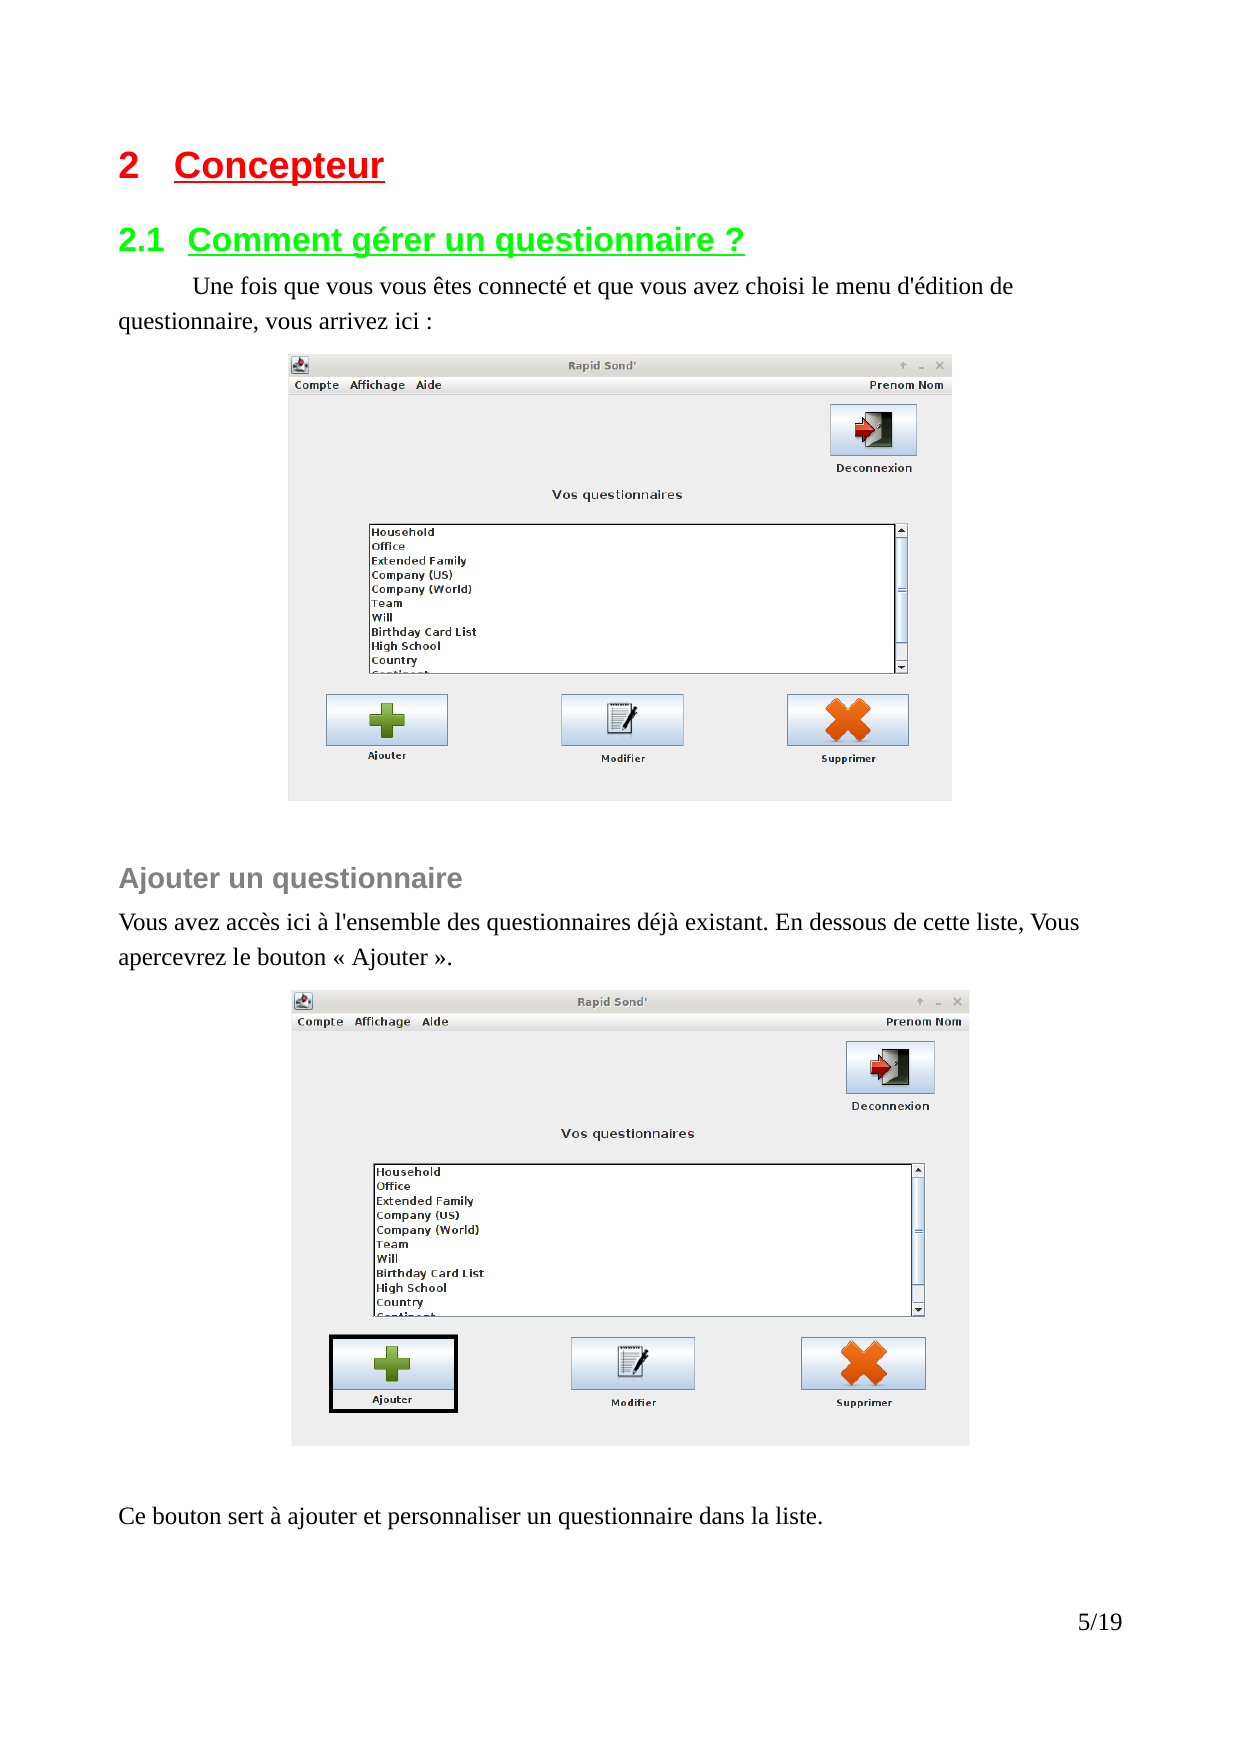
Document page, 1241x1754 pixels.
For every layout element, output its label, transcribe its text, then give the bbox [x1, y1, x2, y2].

text Ce bouton sert à ajouter et personnaliser un questionnaire dans la liste. [118, 1501, 1122, 1529]
subtitle Comment gérer un questionnaire ? [118, 220, 1122, 259]
picture [288, 354, 952, 801]
subtitle Concepteur [118, 143, 1122, 187]
text Vous avez accès ici à l'ensemble des questionnaires déjà existant. En dessous de cette liste, Vous apercevrez le bouton « Ajouter ». [118, 907, 1122, 970]
subtitle Ajouter un questionnaire [118, 861, 1122, 895]
picture [291, 990, 970, 1446]
text Une fois que vous vous êtes connecté et que vous avez choisi le menu d'édition de questionnaire, vous arrivez ici : [118, 271, 1122, 334]
